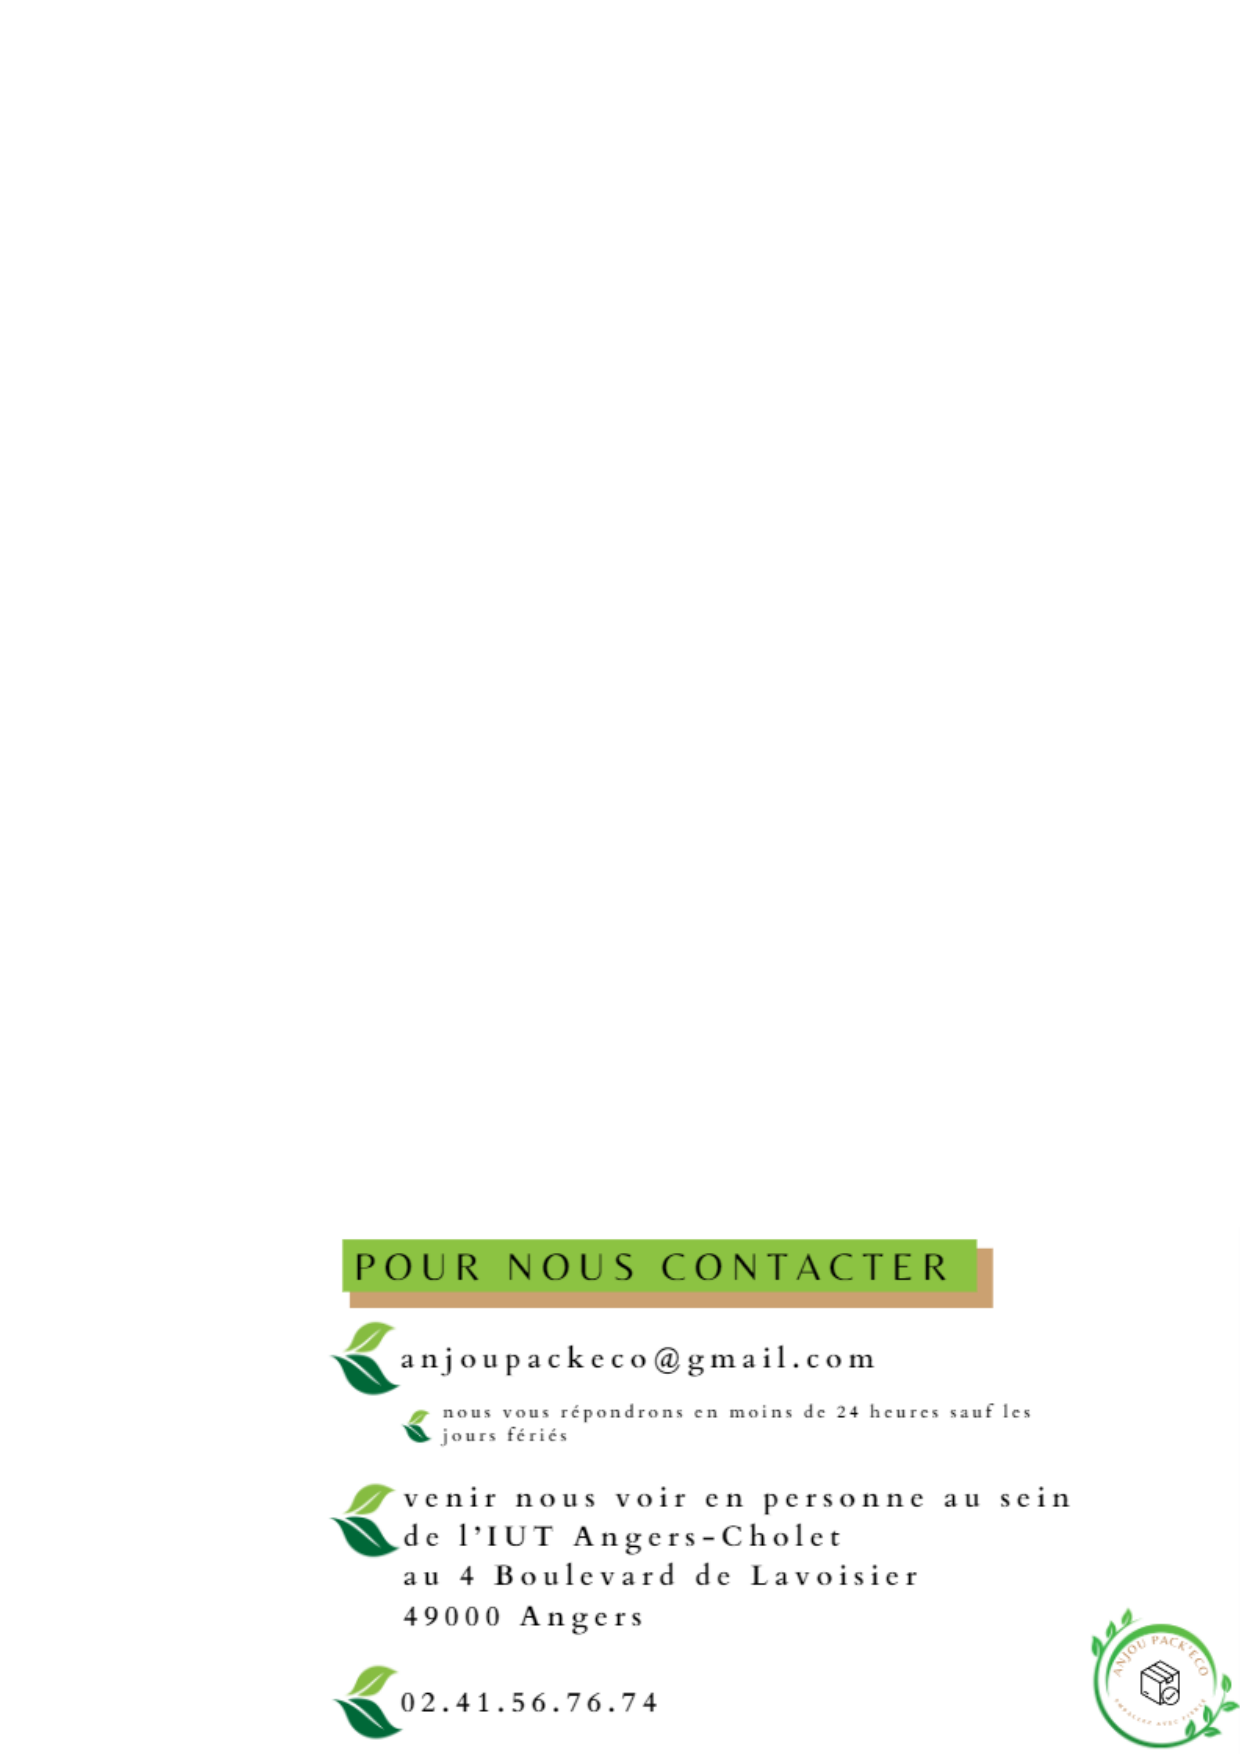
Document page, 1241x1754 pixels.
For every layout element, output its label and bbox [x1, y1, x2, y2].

picture [297, 1227, 1240, 1754]
